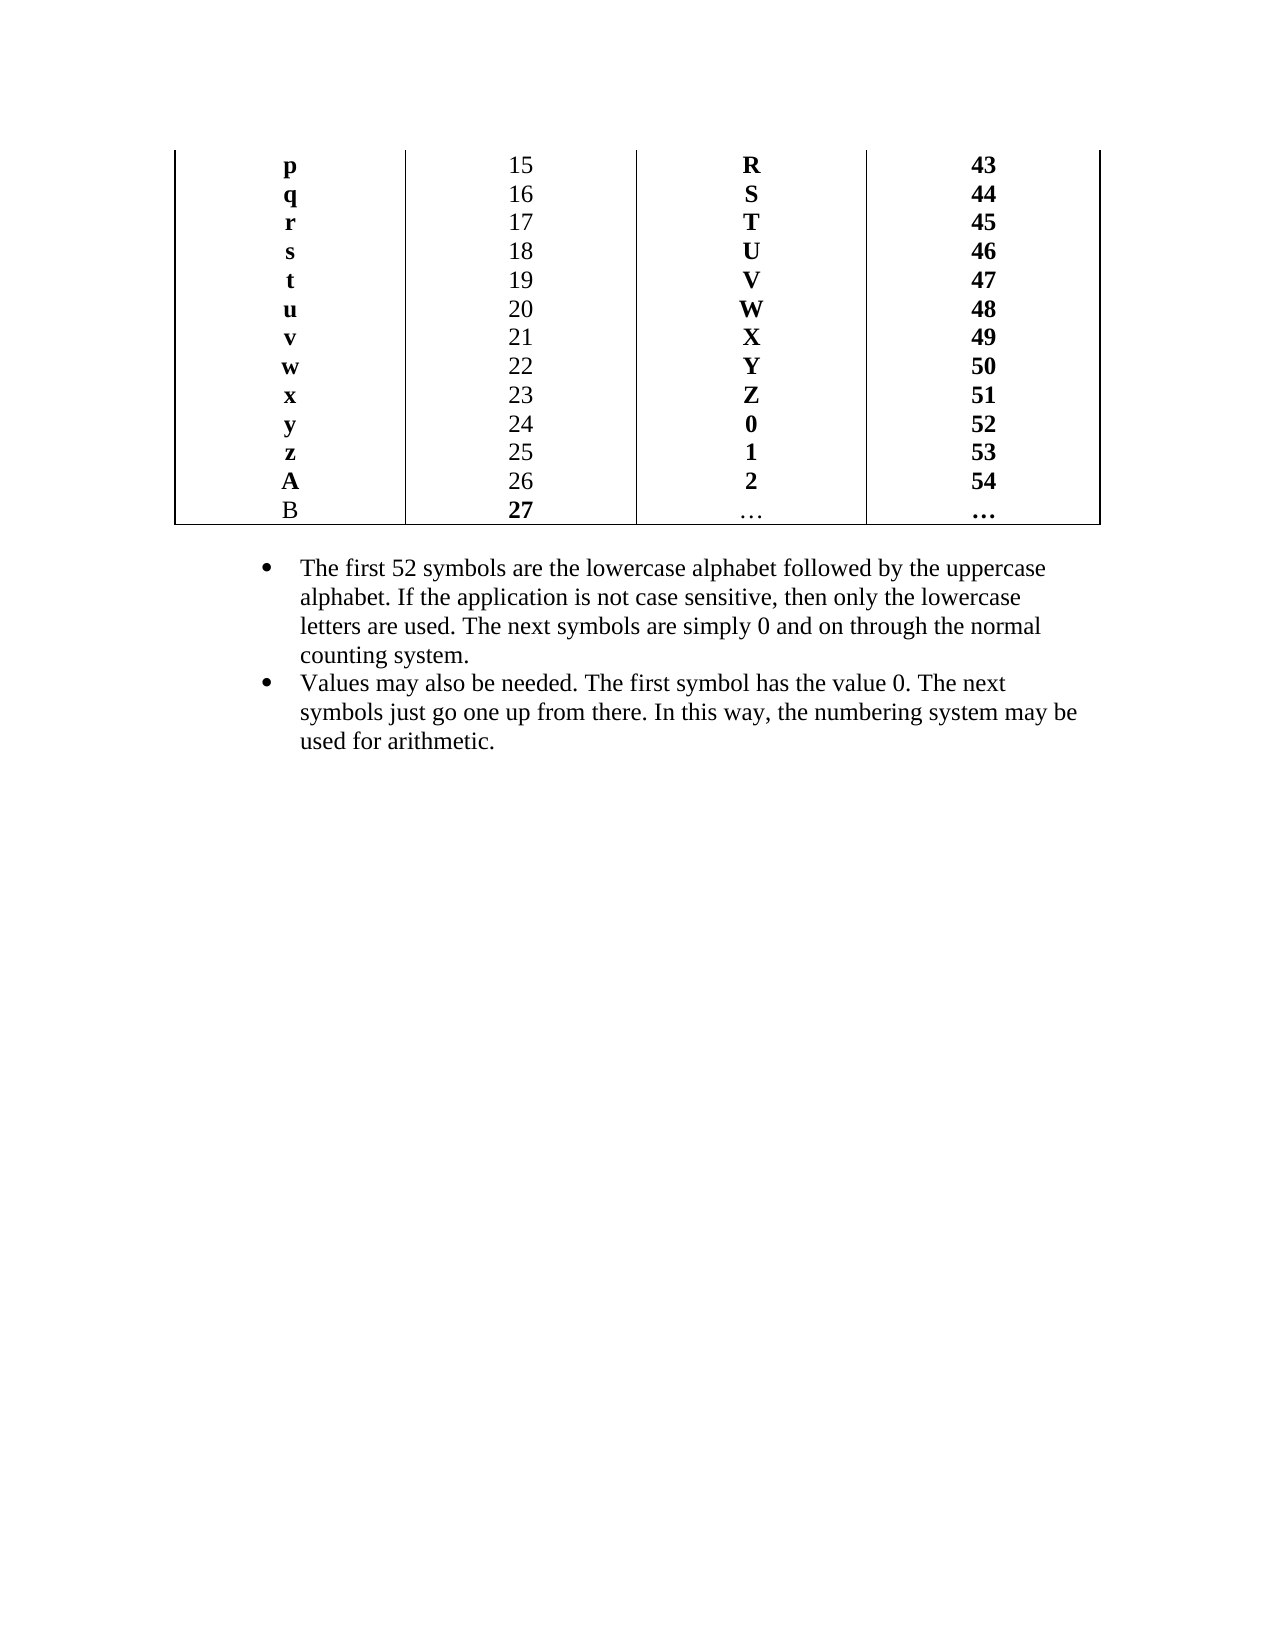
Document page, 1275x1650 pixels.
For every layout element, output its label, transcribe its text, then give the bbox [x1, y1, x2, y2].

table_cell q [176, 179, 405, 207]
table_cell X [637, 323, 866, 351]
table_cell 23 [406, 380, 636, 409]
table_cell 17 [406, 208, 636, 236]
table_cell S [637, 179, 866, 207]
table_cell 2 [637, 466, 866, 495]
list Values may also be needed. The first symbol has the value 0. The next symbols just go one up from there. In this way, the numbering system may be used for arithmetic. [262, 668, 1087, 755]
table_cell 21 [406, 323, 636, 351]
table_cell p [176, 150, 405, 179]
table_cell … [867, 495, 1099, 524]
table_cell 20 [406, 294, 636, 322]
table_cell 25 [406, 438, 636, 466]
table_cell V [637, 265, 866, 294]
table_cell 15 [406, 150, 636, 179]
table_cell y [176, 409, 405, 437]
table_cell T [637, 208, 866, 236]
table_cell x [176, 380, 405, 409]
table_cell 0 [637, 409, 866, 437]
table_cell 22 [406, 351, 636, 380]
table_cell Z [637, 380, 866, 409]
table_cell 45 [867, 208, 1099, 236]
table_cell 27 [406, 495, 636, 524]
table_cell 26 [406, 466, 636, 495]
table_cell v [176, 323, 405, 351]
table_cell s [176, 236, 405, 265]
table_cell 16 [406, 179, 636, 207]
table_cell 49 [867, 323, 1099, 351]
table_cell 24 [406, 409, 636, 437]
table_cell u [176, 294, 405, 322]
table_cell 54 [867, 466, 1099, 495]
table_cell 47 [867, 265, 1099, 294]
table_cell 52 [867, 409, 1099, 437]
list The first 52 symbols are the lowercase alphabet followed by the uppercase alphabet. If the application is not case sensitive, then only the lowercase letters are used. The next symbols are simply 0 and on through the normal counting system. [262, 553, 1087, 668]
table_cell 51 [867, 380, 1099, 409]
table_cell 19 [406, 265, 636, 294]
table_cell 43 [867, 150, 1099, 179]
table_cell W [637, 294, 866, 322]
table_cell 53 [867, 438, 1099, 466]
table_cell 18 [406, 236, 636, 265]
table_cell w [176, 351, 405, 380]
table_cell 48 [867, 294, 1099, 322]
table_cell 44 [867, 179, 1099, 207]
table_cell A [176, 466, 405, 495]
table_cell z [176, 438, 405, 466]
table_cell … [637, 495, 866, 524]
table_cell r [176, 208, 405, 236]
table_cell R [637, 150, 866, 179]
table_cell Y [637, 351, 866, 380]
table_cell 1 [637, 438, 866, 466]
table_cell 46 [867, 236, 1099, 265]
table_cell U [637, 236, 866, 265]
table_cell t [176, 265, 405, 294]
table_cell B [176, 495, 405, 524]
table_cell 50 [867, 351, 1099, 380]
